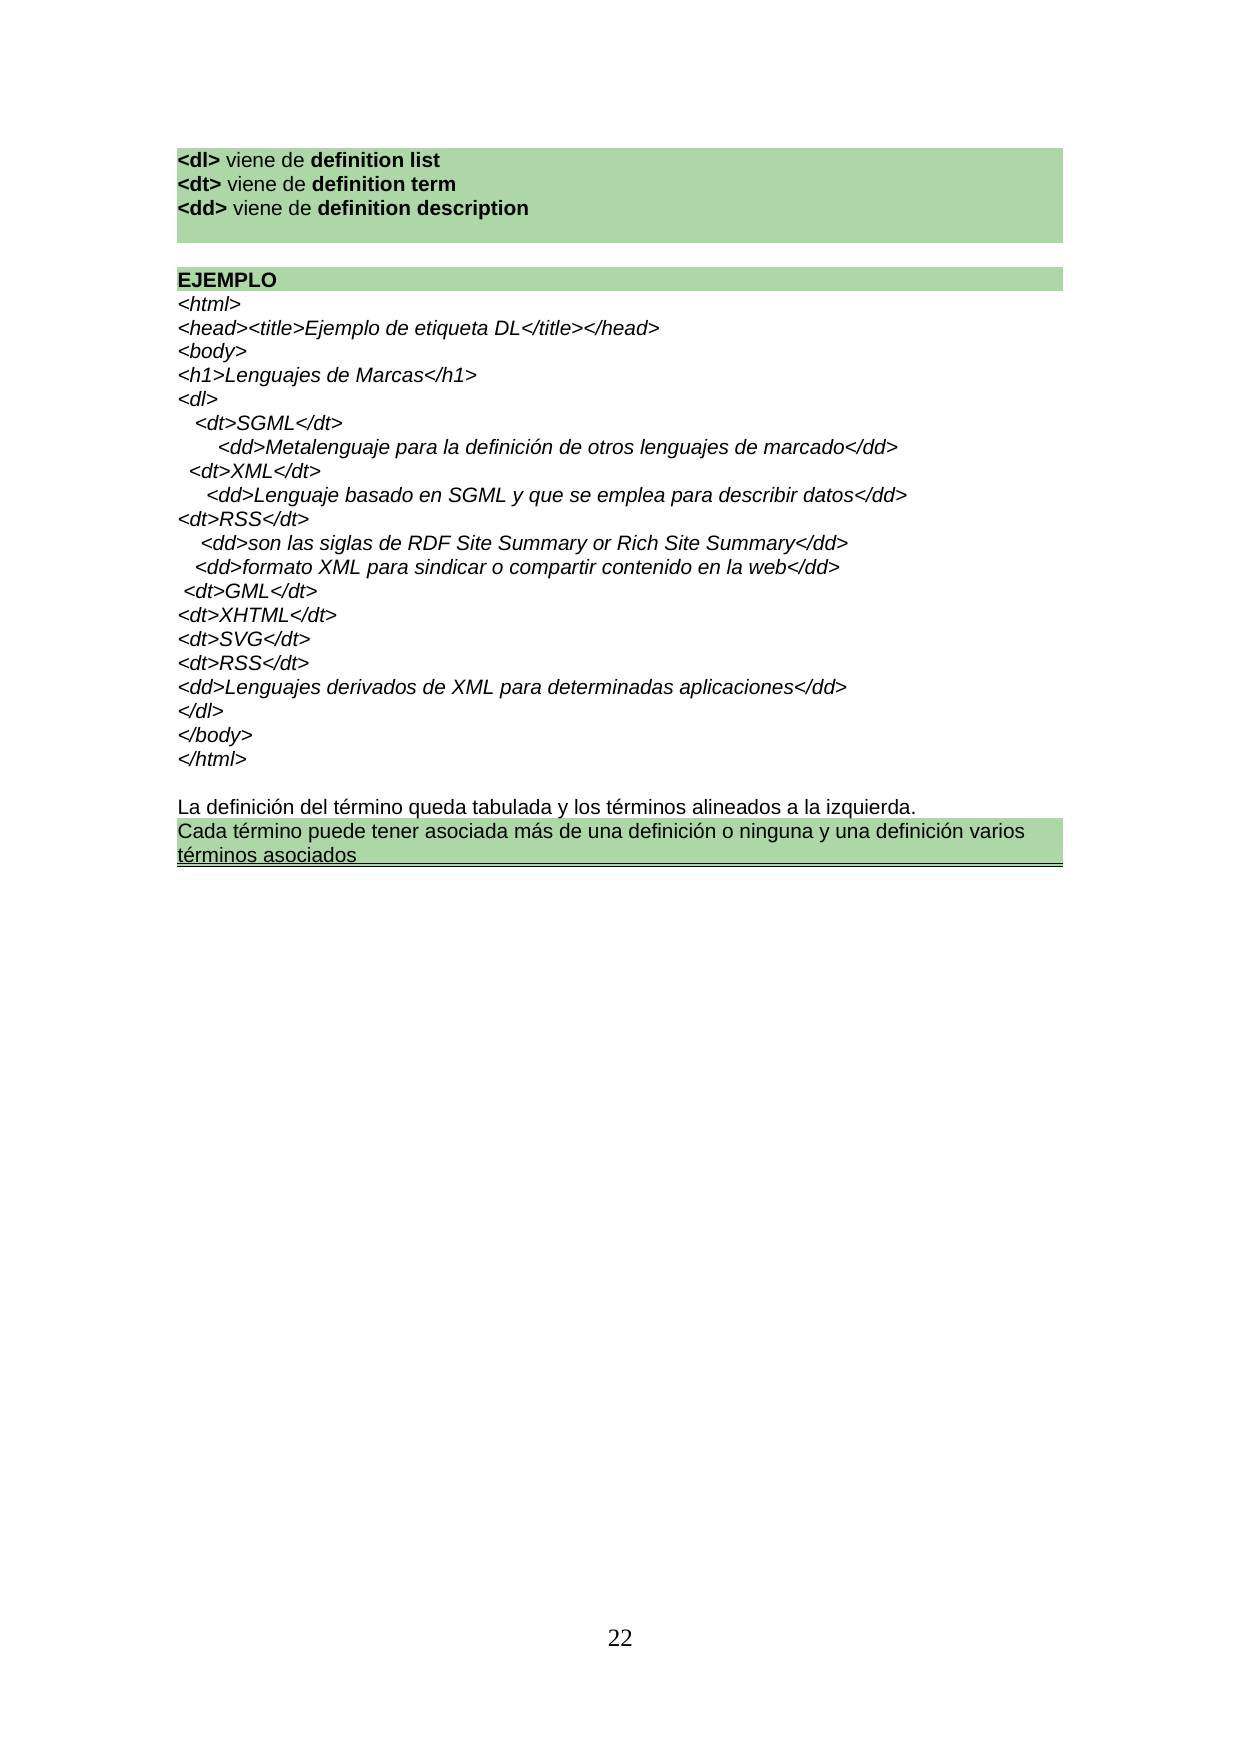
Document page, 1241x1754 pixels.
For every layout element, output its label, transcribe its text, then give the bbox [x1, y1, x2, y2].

text <dt>XHTML</dt> [177, 603, 1063, 627]
text <dd>Lenguaje basado en SGML y que se emplea para describir datos</dd> <dt>RSS</dt> [177, 483, 1063, 531]
text <dt>RSS</dt> [177, 651, 1063, 675]
text <dd>Metalenguaje para la definición de otros lenguajes de marcado</dd> [177, 435, 1063, 459]
text <dt> viene de definition term [177, 172, 1063, 196]
text <dd>son las siglas de RDF Site Summary or Rich Site Summary</dd> [177, 531, 1063, 555]
text La definición del término queda tabulada y los términos alineados a la izquierda. [177, 794, 1063, 818]
text <body> [177, 339, 1063, 363]
text <dl> viene de definition list [177, 148, 1063, 172]
text <dt>XML</dt> [177, 459, 1063, 483]
text </html> [177, 747, 1063, 771]
text </body> [177, 723, 1063, 747]
text <dd>formato XML para sindicar o compartir contenido en la web</dd> [177, 555, 1063, 579]
text EJEMPLO [177, 267, 1063, 291]
text <dt>GML</dt> [177, 579, 1063, 603]
text Cada término puede tener asociada más de una definición o ninguna y una definición varios términos asociados [177, 818, 1063, 863]
text </dl> [177, 699, 1063, 723]
text <dl> [177, 387, 1063, 411]
text <html> [177, 291, 1063, 315]
text <dd> viene de definition description [177, 196, 1063, 219]
text <dd>Lenguajes derivados de XML para determinadas aplicaciones</dd> [177, 675, 1063, 699]
text <dt>SVG</dt> [177, 627, 1063, 651]
text <head><title>Ejemplo de etiqueta DL</title></head> [177, 315, 1063, 339]
text <h1>Lenguajes de Marcas</h1> [177, 363, 1063, 387]
text <dt>SGML</dt> [177, 411, 1063, 435]
